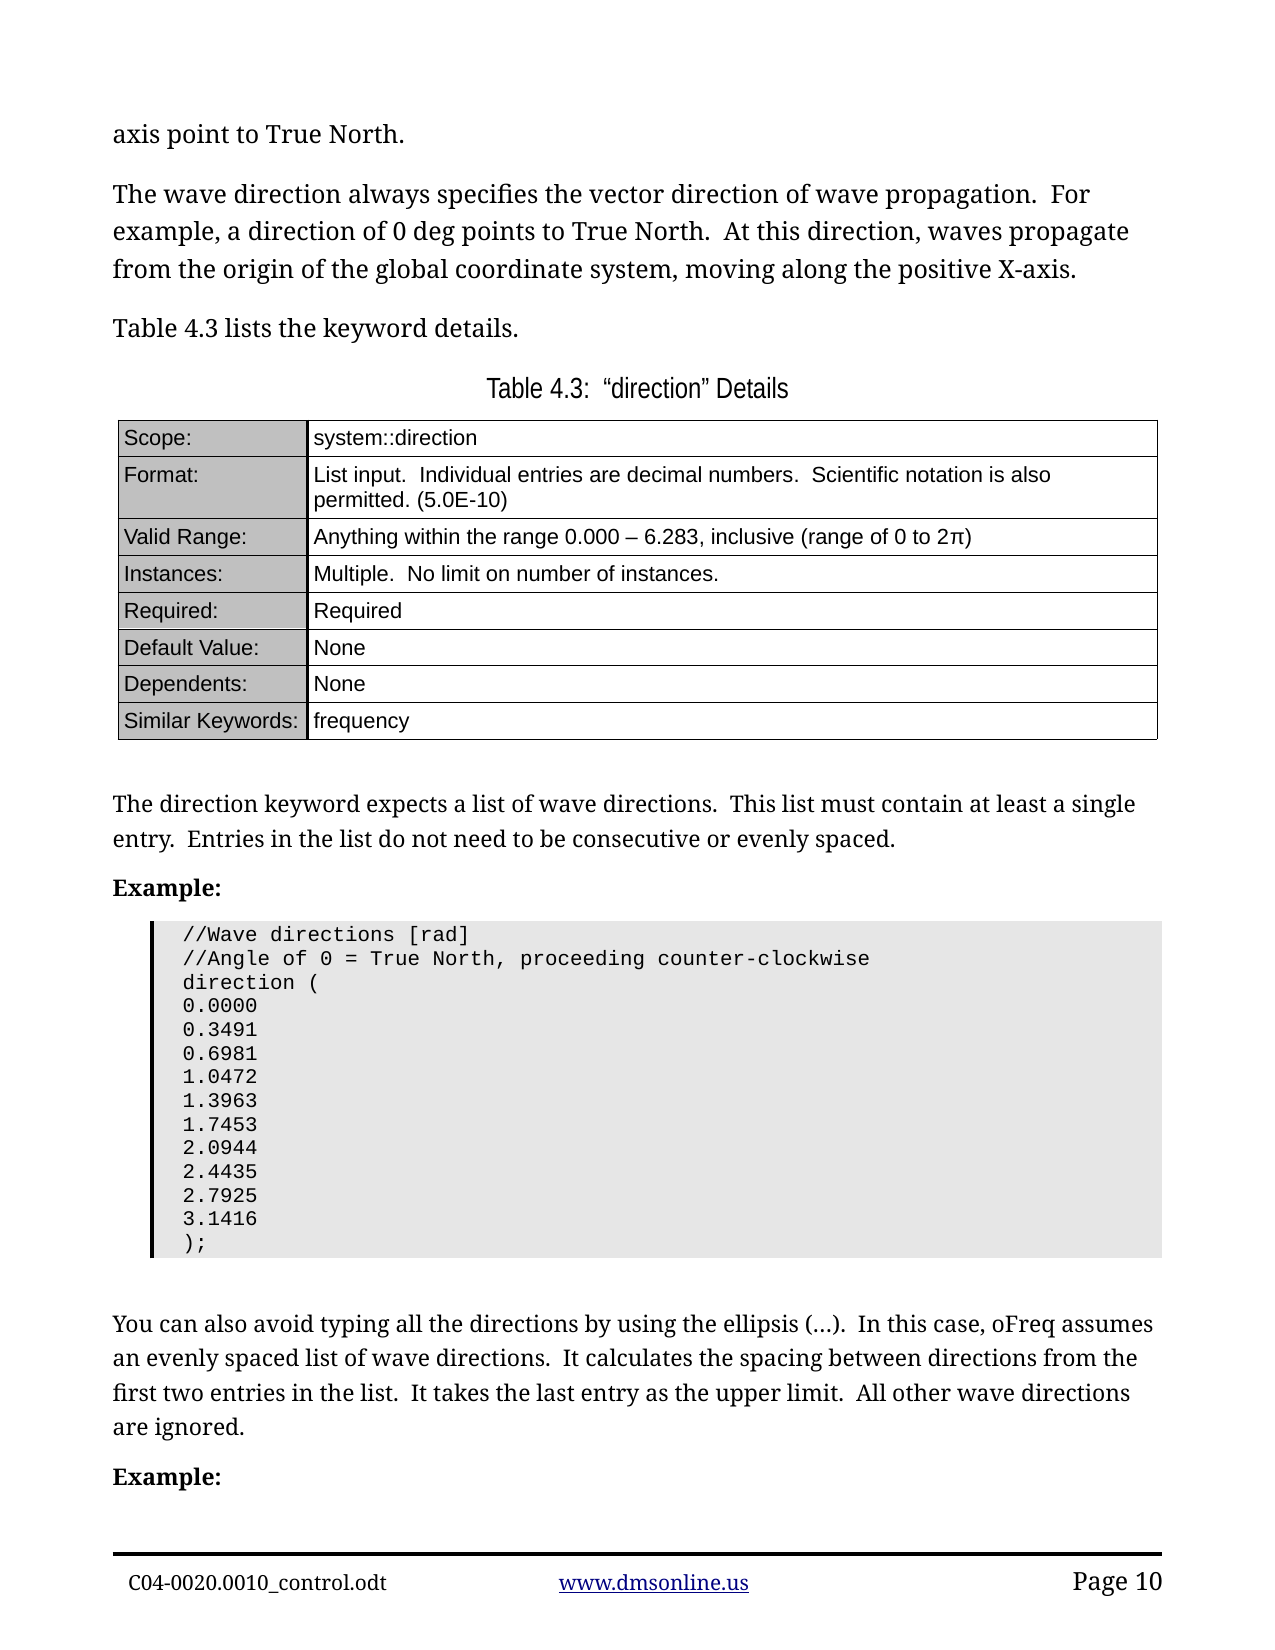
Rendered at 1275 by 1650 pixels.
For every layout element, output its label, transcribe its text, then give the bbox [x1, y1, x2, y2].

text direction ( [154, 972, 1162, 995]
table_cell Instances: [119, 556, 306, 592]
table_cell Required: [119, 593, 306, 628]
text 2.4435 [154, 1161, 1162, 1184]
text The direction keyword expects a list of wave directions. This list must contain at least a single entry. Entries in the list do not need to be consecutive or evenly spaced. [112, 788, 1162, 854]
table_cell Required [309, 593, 1157, 628]
text 1.0472 [154, 1066, 1162, 1090]
text ); [154, 1232, 1162, 1258]
table_cell List input. Individual entries are decimal numbers. Scientific notation is also permitted. (5.0E-10) [309, 457, 1157, 518]
text Table 4.3 lists the keyword details. [112, 311, 1162, 345]
table_cell Multiple. No limit on number of instances. [309, 556, 1157, 592]
table_cell Valid Range: [119, 519, 306, 555]
table_cell Anything within the range 0.000 – 6.283, inclusive (range of 0 to 2π) [309, 519, 1157, 555]
text 0.3491 [154, 1019, 1162, 1043]
text 1.3963 [154, 1090, 1162, 1114]
text Example: [112, 872, 1162, 903]
text Example: [112, 1460, 1162, 1492]
text The wave direction always specifies the vector direction of wave propagation. For example, a direction of 0 deg points to True North. At this direction, waves propagate from the origin of the global coordinate system, moving along the positive X-axis. [112, 176, 1162, 285]
table_cell None [309, 630, 1157, 665]
table_header system::direction [309, 421, 1157, 456]
text 1.7453 [154, 1114, 1162, 1137]
text 0.6981 [154, 1043, 1162, 1066]
table_cell Dependents: [119, 666, 306, 702]
table_cell Default Value: [119, 630, 306, 665]
table_cell frequency [309, 703, 1157, 739]
text 2.0944 [154, 1137, 1162, 1161]
text 3.1416 [154, 1208, 1162, 1232]
text axis point to True North. [112, 117, 1162, 151]
text 0.0000 [154, 995, 1162, 1019]
text //Angle of 0 = True North, proceeding counter-clockwise [154, 948, 1162, 972]
table_cell Similar Keywords: [119, 703, 306, 739]
text You can also avoid typing all the directions by using the ellipsis (…). In this case, oFreq assumes an evenly spaced list of wave directions. It calculates the spacing between directions from the first two entries in the list. It takes the last entry as the upper limit. All other wave directions are ignored. [112, 1308, 1162, 1442]
text 2.7925 [154, 1184, 1162, 1208]
text //Wave directions [rad] [154, 921, 1162, 948]
text Table 4.3: “direction” Details [112, 371, 1162, 404]
table_header Scope: [119, 421, 306, 456]
table_cell None [309, 666, 1157, 702]
table_cell Format: [119, 457, 306, 518]
